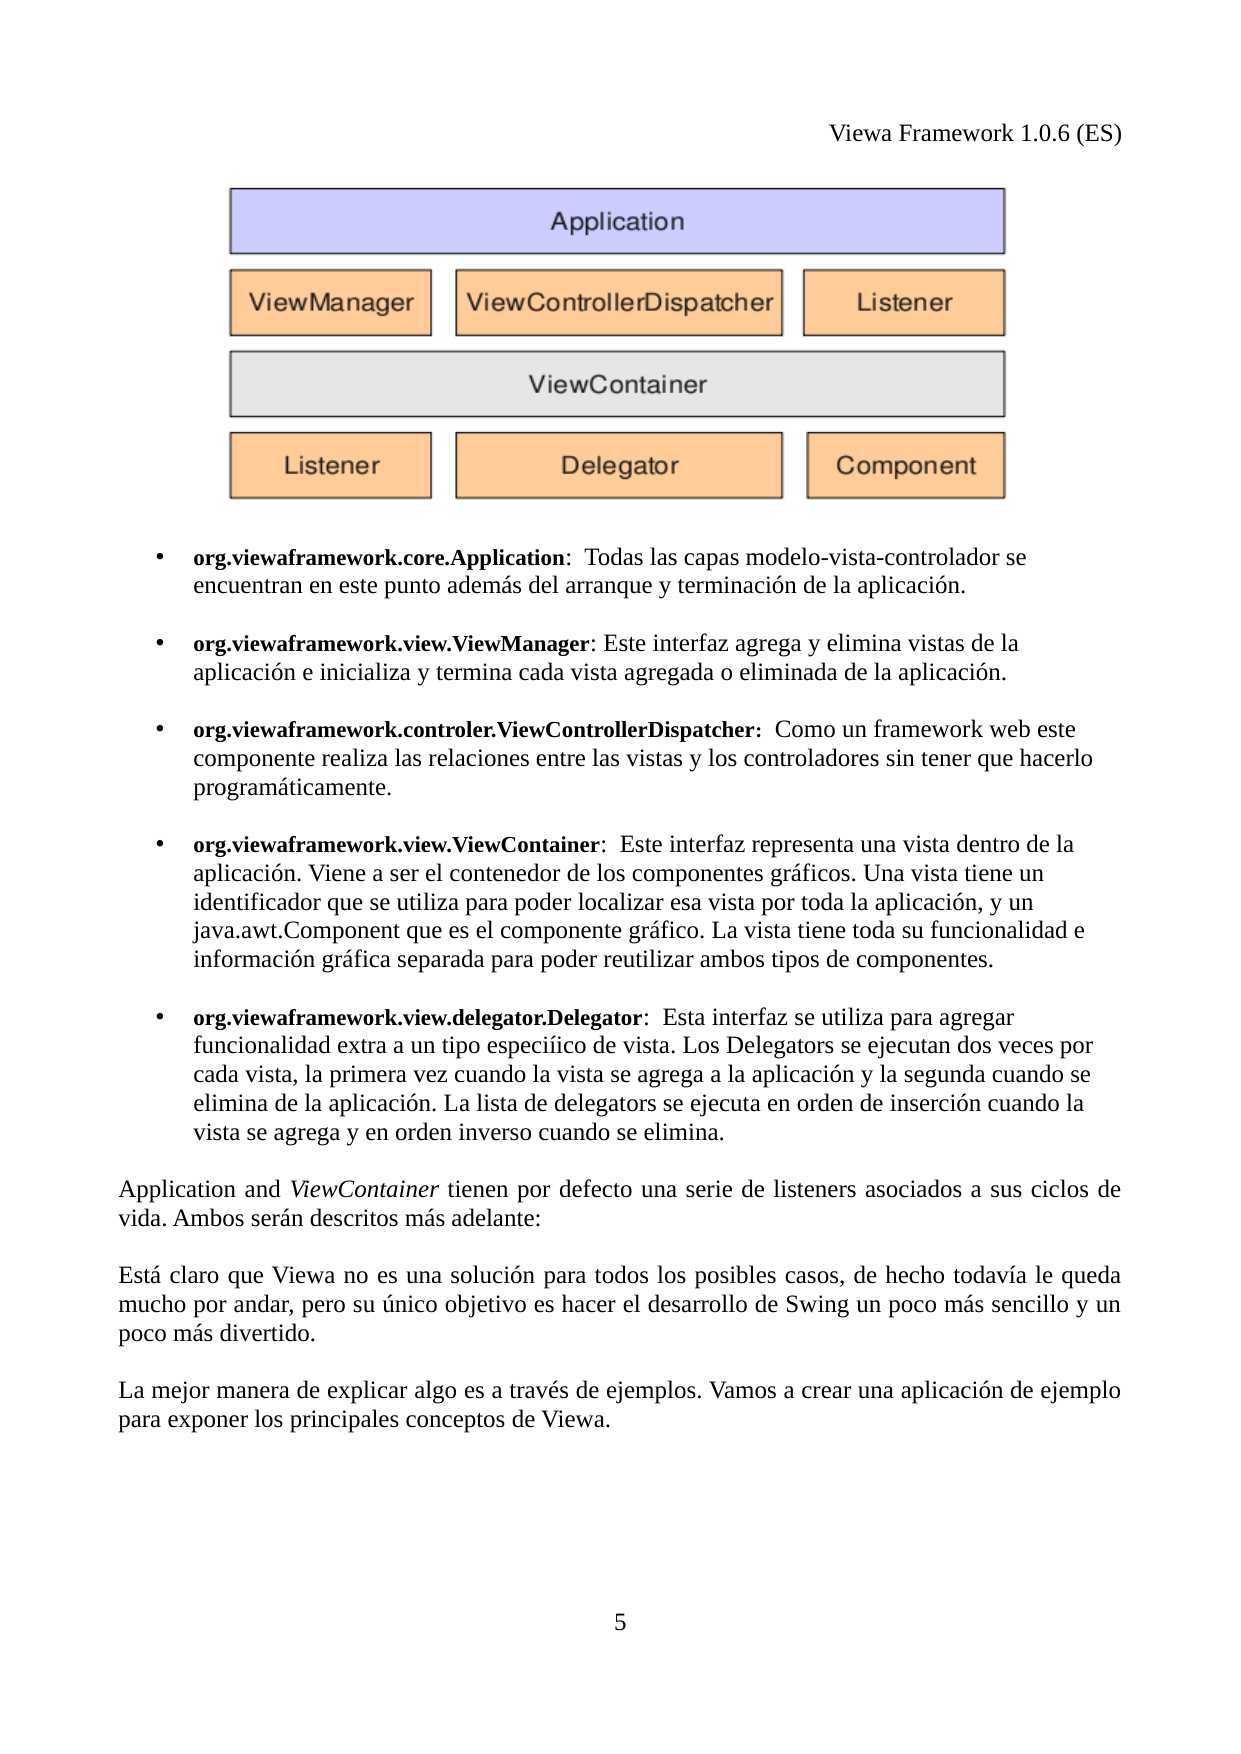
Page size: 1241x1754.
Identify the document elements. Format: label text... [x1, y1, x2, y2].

picture [210, 176, 1030, 513]
list org.viewaframework.core.Application: Todas las capas modelo-vista-controlador se encuentran en este punto además del arranque y terminación de la aplicación. [156, 542, 1122, 599]
text Está claro que Viewa no es una solución para todos los posibles casos, de hecho todavía le queda mucho por andar, pero su único objetivo es hacer el desarrollo de Swing un poco más sencillo y un poco más divertido. [118, 1260, 1122, 1347]
list org.viewaframework.view.delegator.Delegator: Esta interfaz se utiliza para agregar funcionalidad extra a un tipo especiíico de vista. Los Delegators se ejecutan dos veces por cada vista, la primera vez cuando la vista se agrega a la aplicación y la segunda cuando se elimina de la aplicación. La lista de delegators se ejecuta en orden de inserción cuando la vista se agrega y en orden inverso cuando se elimina. [156, 1002, 1122, 1145]
text Application and ViewContainer tienen por defecto una serie de listeners asociados a sus ciclos de vida. Ambos serán descritos más adelante: [118, 1174, 1122, 1232]
list org.viewaframework.view.ViewContainer: Este interfaz representa una vista dentro de la aplicación. Viene a ser el contenedor de los componentes gráficos. Una vista tiene un identificador que se utiliza para poder localizar esa vista por toda la aplicación, y un java.awt.Component que es el componente gráfico. La vista tiene toda su funcionalidad e información gráfica separada para poder reutilizar ambos tipos de componentes. [156, 829, 1122, 973]
text La mejor manera de explicar algo es a través de ejemplos. Vamos a crear una aplicación de ejemplo para exponer los principales conceptos de Viewa. [118, 1375, 1122, 1433]
list org.viewaframework.view.ViewManager: Este interfaz agrega y elimina vistas de la aplicación e inicializa y termina cada vista agregada o eliminada de la aplicación. [156, 628, 1122, 685]
list org.viewaframework.controler.ViewControllerDispatcher: Como un framework web este componente realiza las relaciones entre las vistas y los controladores sin tener que hacerlo programáticamente. [156, 714, 1122, 800]
